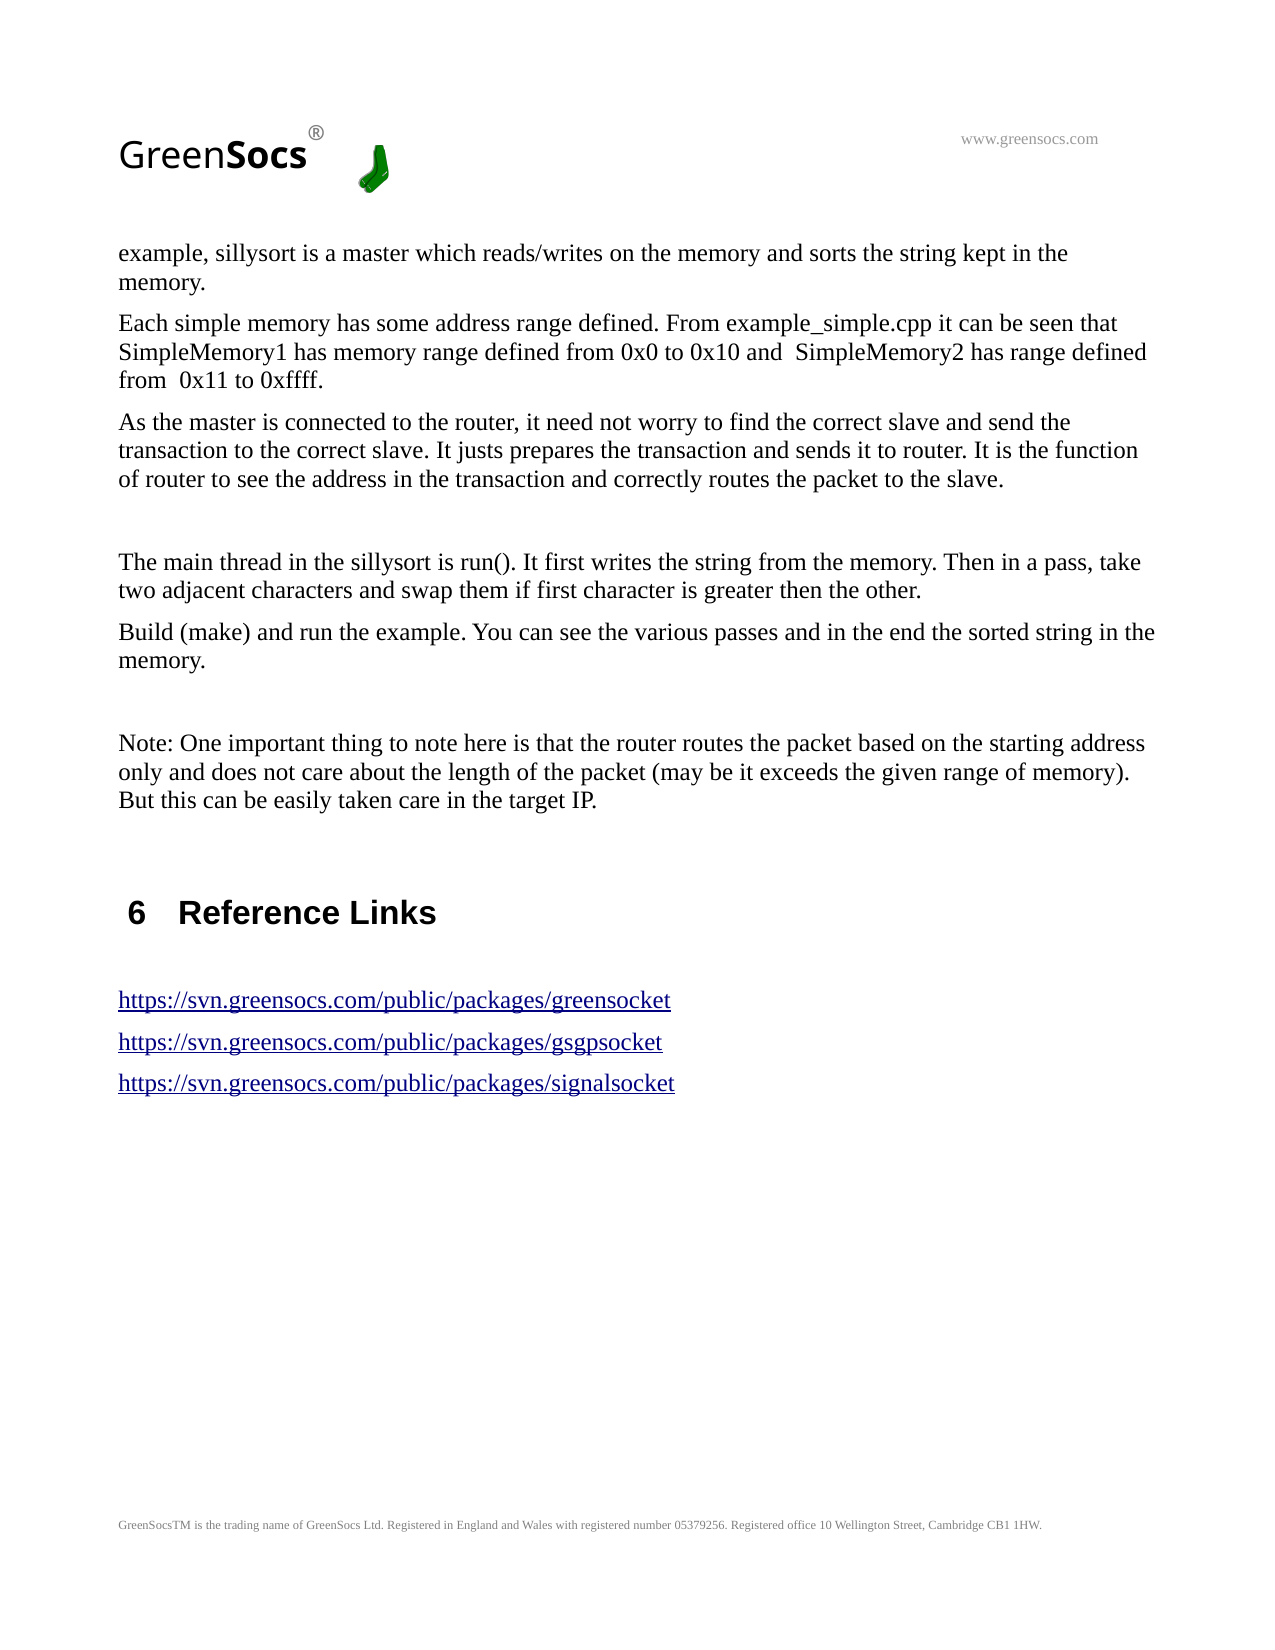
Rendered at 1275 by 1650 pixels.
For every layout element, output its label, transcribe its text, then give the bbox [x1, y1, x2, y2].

picture [357, 145, 389, 194]
text example, sillysort is a master which reads/writes on the memory and sorts the string kept in the memory. [118, 238, 1157, 296]
text The main thread in the sillysort is run(). It first writes the string from the memory. Then in a pass, take two adjacent characters and swap them if first character is greater then the other. [118, 547, 1157, 604]
text https://svn.greensocs.com/public/packages/signalsocket [118, 1068, 1157, 1097]
text As the master is connected to the router, it need not worry to find the correct slave and send the transaction to the correct slave. It justs prepares the transaction and sends it to router. It is the function of router to see the address in the transaction and correctly routes the packet to the slave. [118, 407, 1157, 493]
subtitle Reference Links [118, 893, 1157, 932]
text Build (make) and run the example. You can see the various passes and in the end the sorted string in the memory. [118, 617, 1157, 674]
text https://svn.greensocs.com/public/packages/greensocket [118, 985, 1157, 1014]
text https://svn.greensocs.com/public/packages/gsgpsocket [118, 1027, 1157, 1055]
text Each simple memory has some address range defined. From example_simple.cpp it can be seen that SimpleMemory1 has memory range defined from 0x0 to 0x10 and SimpleMemory2 has range defined from 0x11 to 0xffff. [118, 308, 1157, 394]
text Note: One important thing to note here is that the router routes the packet based on the starting address only and does not care about the length of the packet (may be it exceeds the given range of memory). But this can be easily taken care in the target IP. [118, 728, 1157, 814]
